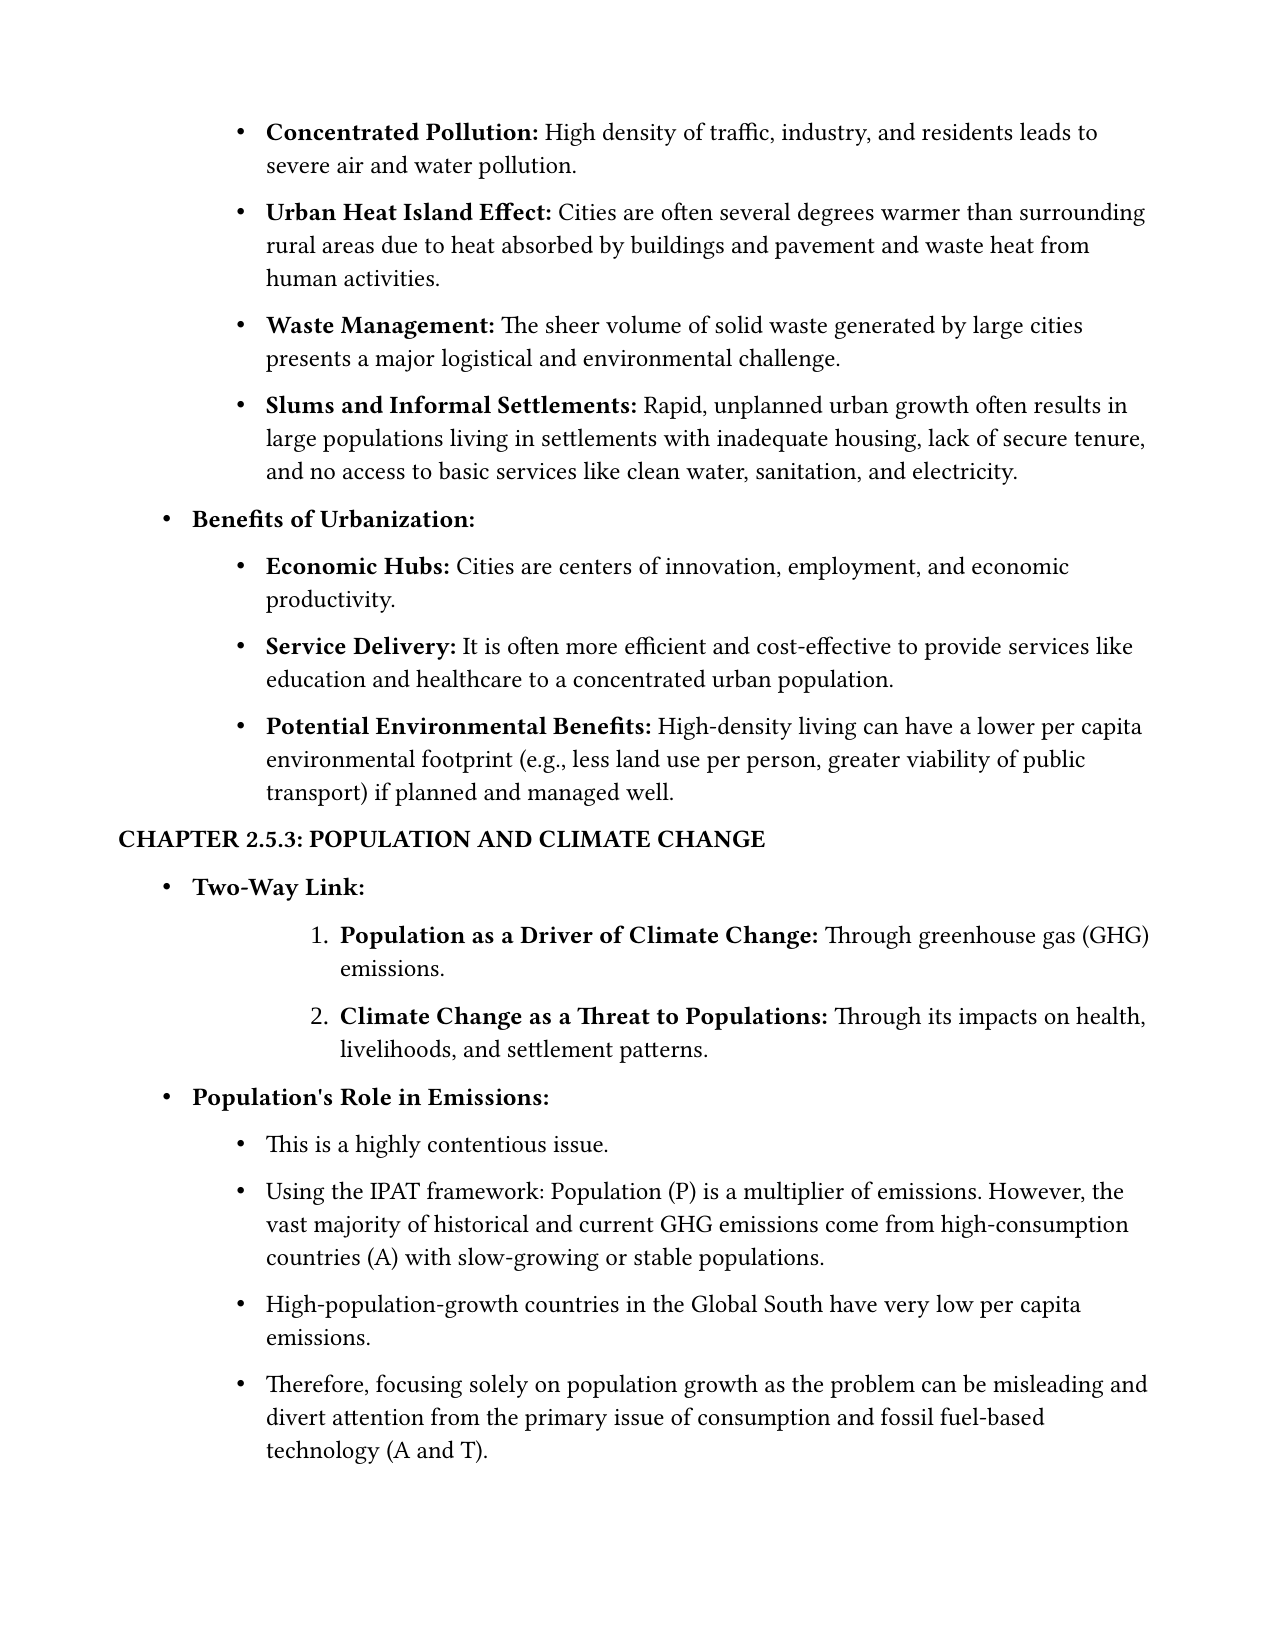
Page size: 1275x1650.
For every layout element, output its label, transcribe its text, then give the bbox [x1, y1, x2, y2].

list Using the IPAT framework: Population (P) is a multiplier of emissions. However, the vast majority of historical and current GHG emissions come from high-consumption countries (A) with slow-growing or stable populations. [236, 1177, 1157, 1271]
list Potential Environmental Benefits: High-density living can have a lower per capita environmental footprint (e.g., less land use per person, greater viability of public transport) if planned and managed well. [236, 712, 1157, 807]
list Climate Change as a Threat to Populations: Through its impacts on health, livelihoods, and settlement patterns. [310, 1001, 1157, 1064]
list Benefits of Urbanization: [162, 504, 1157, 533]
list This is a highly contentious issue. [236, 1130, 1157, 1158]
list Waste Management: The sheer volume of solid waste generated by large cities presents a major logistical and environmental challenge. [236, 311, 1157, 373]
list High-population-growth countries in the Global South have very low per capita emissions. [236, 1290, 1157, 1352]
list Concentrated Pollution: High density of traffic, industry, and residents leads to severe air and water pollution. [236, 118, 1157, 179]
list Therefore, focusing solely on population growth as the problem can be misleading and divert attention from the primary issue of consumption and fossil fuel-based technology (A and T). [236, 1371, 1157, 1465]
list Urban Heat Island Effect: Cities are often several degrees warmer than surrounding rural areas due to heat absorbed by buildings and pavement and waste heat from human activities. [236, 198, 1157, 292]
list Population as a Driver of Climate Change: Through greenhouse gas (GHG) emissions. [310, 920, 1157, 982]
text CHAPTER 2.5.3: POPULATION AND CLIMATE CHANGE [118, 825, 1157, 854]
list Population's Role in Emissions: [162, 1082, 1157, 1111]
list Economic Hubs: Cities are centers of innovation, employment, and economic productivity. [236, 552, 1157, 613]
list Slums and Informal Settlements: Rapid, unplanned urban growth often results in large populations living in settlements with inadequate housing, lack of secure tenure, and no access to basic services like clean water, sanitation, and electricity. [236, 392, 1157, 486]
list Service Delivery: It is often more efficient and cost-effective to provide services like education and healthcare to a concentrated urban population. [236, 632, 1157, 693]
list Two-Way Link: [162, 873, 1157, 901]
